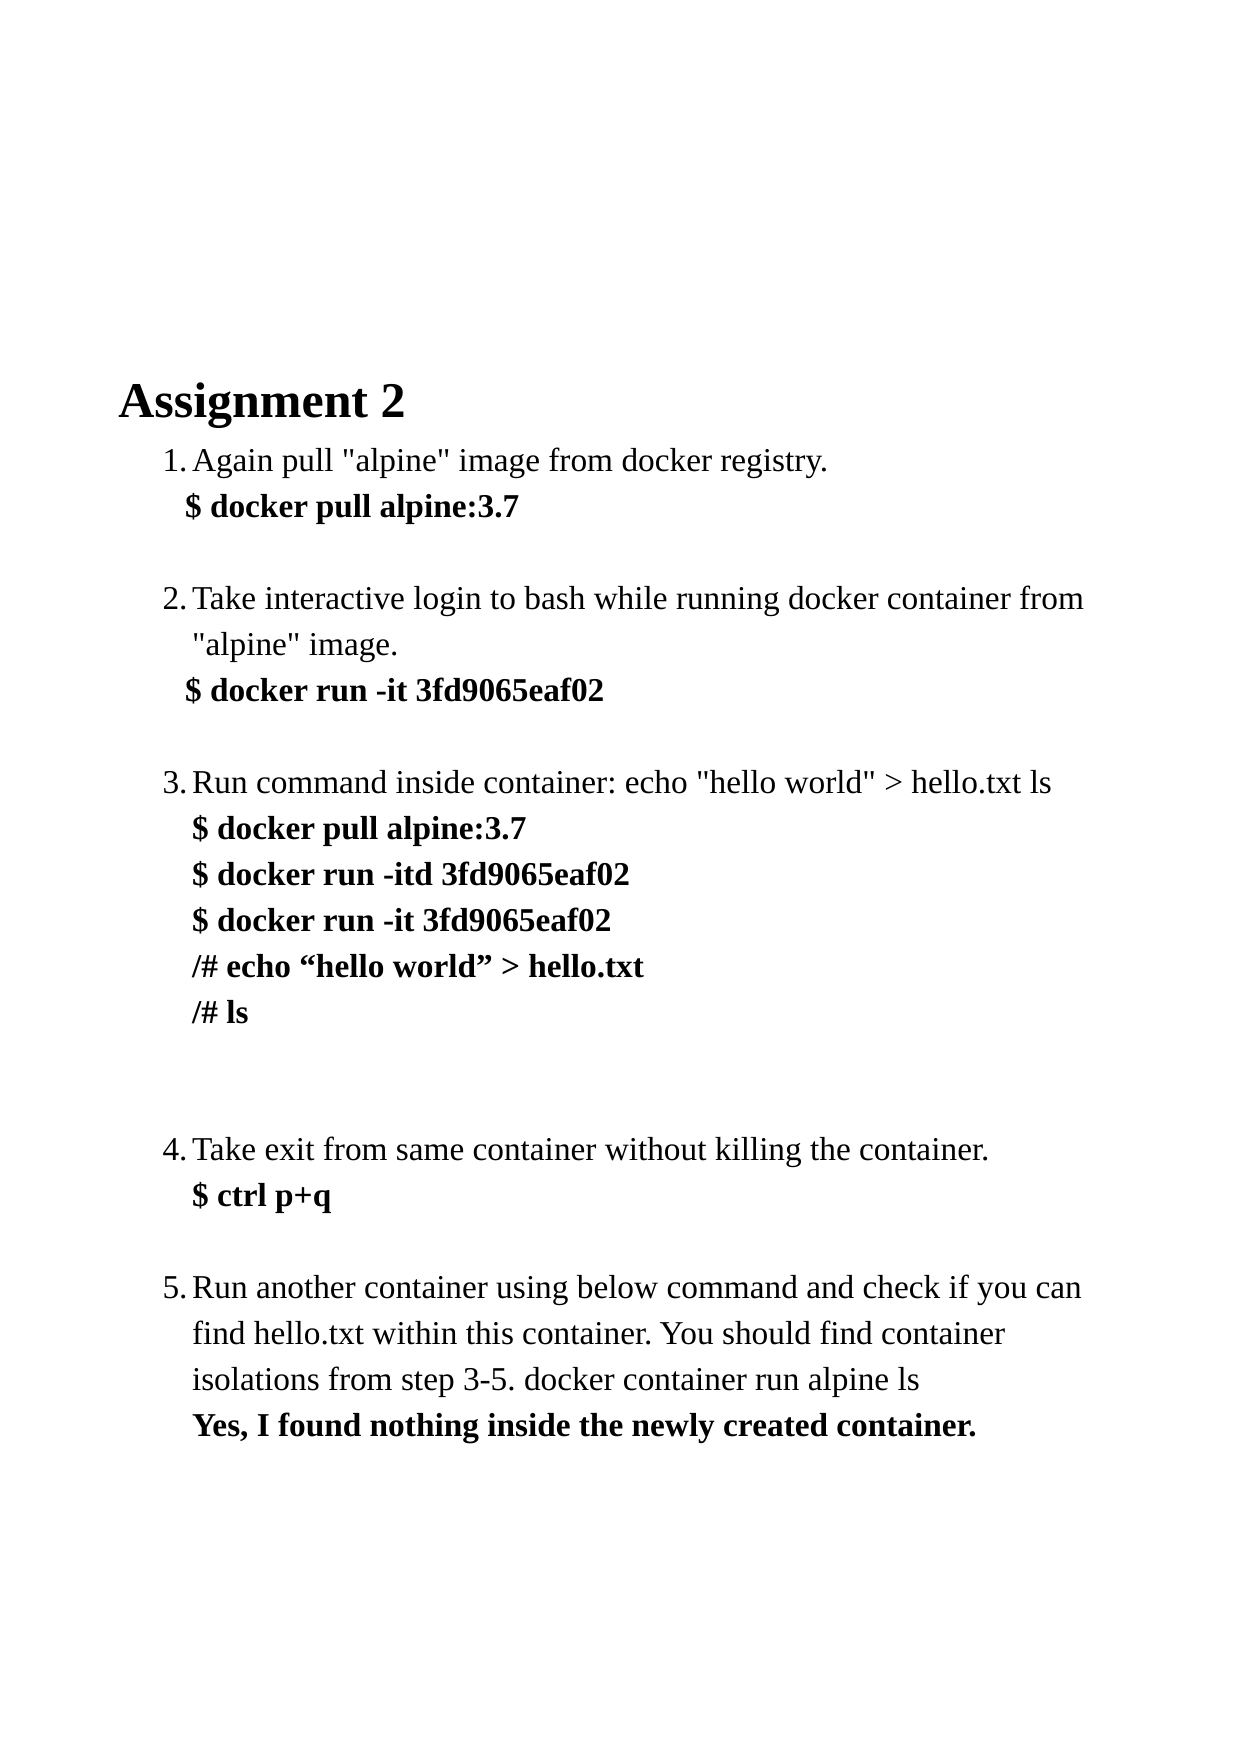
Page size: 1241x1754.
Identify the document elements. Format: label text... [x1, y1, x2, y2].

list Yes, I found nothing inside the newly created container. [162, 1405, 1122, 1444]
list $ docker run -it 3fd9065eaf02 [162, 900, 1122, 938]
list Take exit from same container without killing the container. [162, 1130, 1122, 1168]
list $ docker run -itd 3fd9065eaf02 [162, 854, 1122, 892]
subtitle Assignment 2 [118, 371, 1122, 428]
list Again pull "alpine" image from docker registry. [162, 441, 1122, 479]
text $ docker pull alpine:3.7 [118, 487, 1122, 525]
list Take interactive login to bash while running docker container from "alpine" image. [162, 578, 1122, 663]
list Run another container using below command and check if you can find hello.txt within this container. You should find container isolations from step 3-5. docker container run alpine ls [162, 1267, 1122, 1398]
list /# echo “hello world” > hello.txt [162, 946, 1122, 984]
list /# ls [162, 992, 1122, 1030]
text $ docker run -it 3fd9065eaf02 [118, 670, 1122, 709]
list $ ctrl p+q [162, 1176, 1122, 1214]
list Run command inside container: echo "hello world" > hello.txt ls [162, 762, 1122, 801]
list $ docker pull alpine:3.7 [162, 808, 1122, 846]
